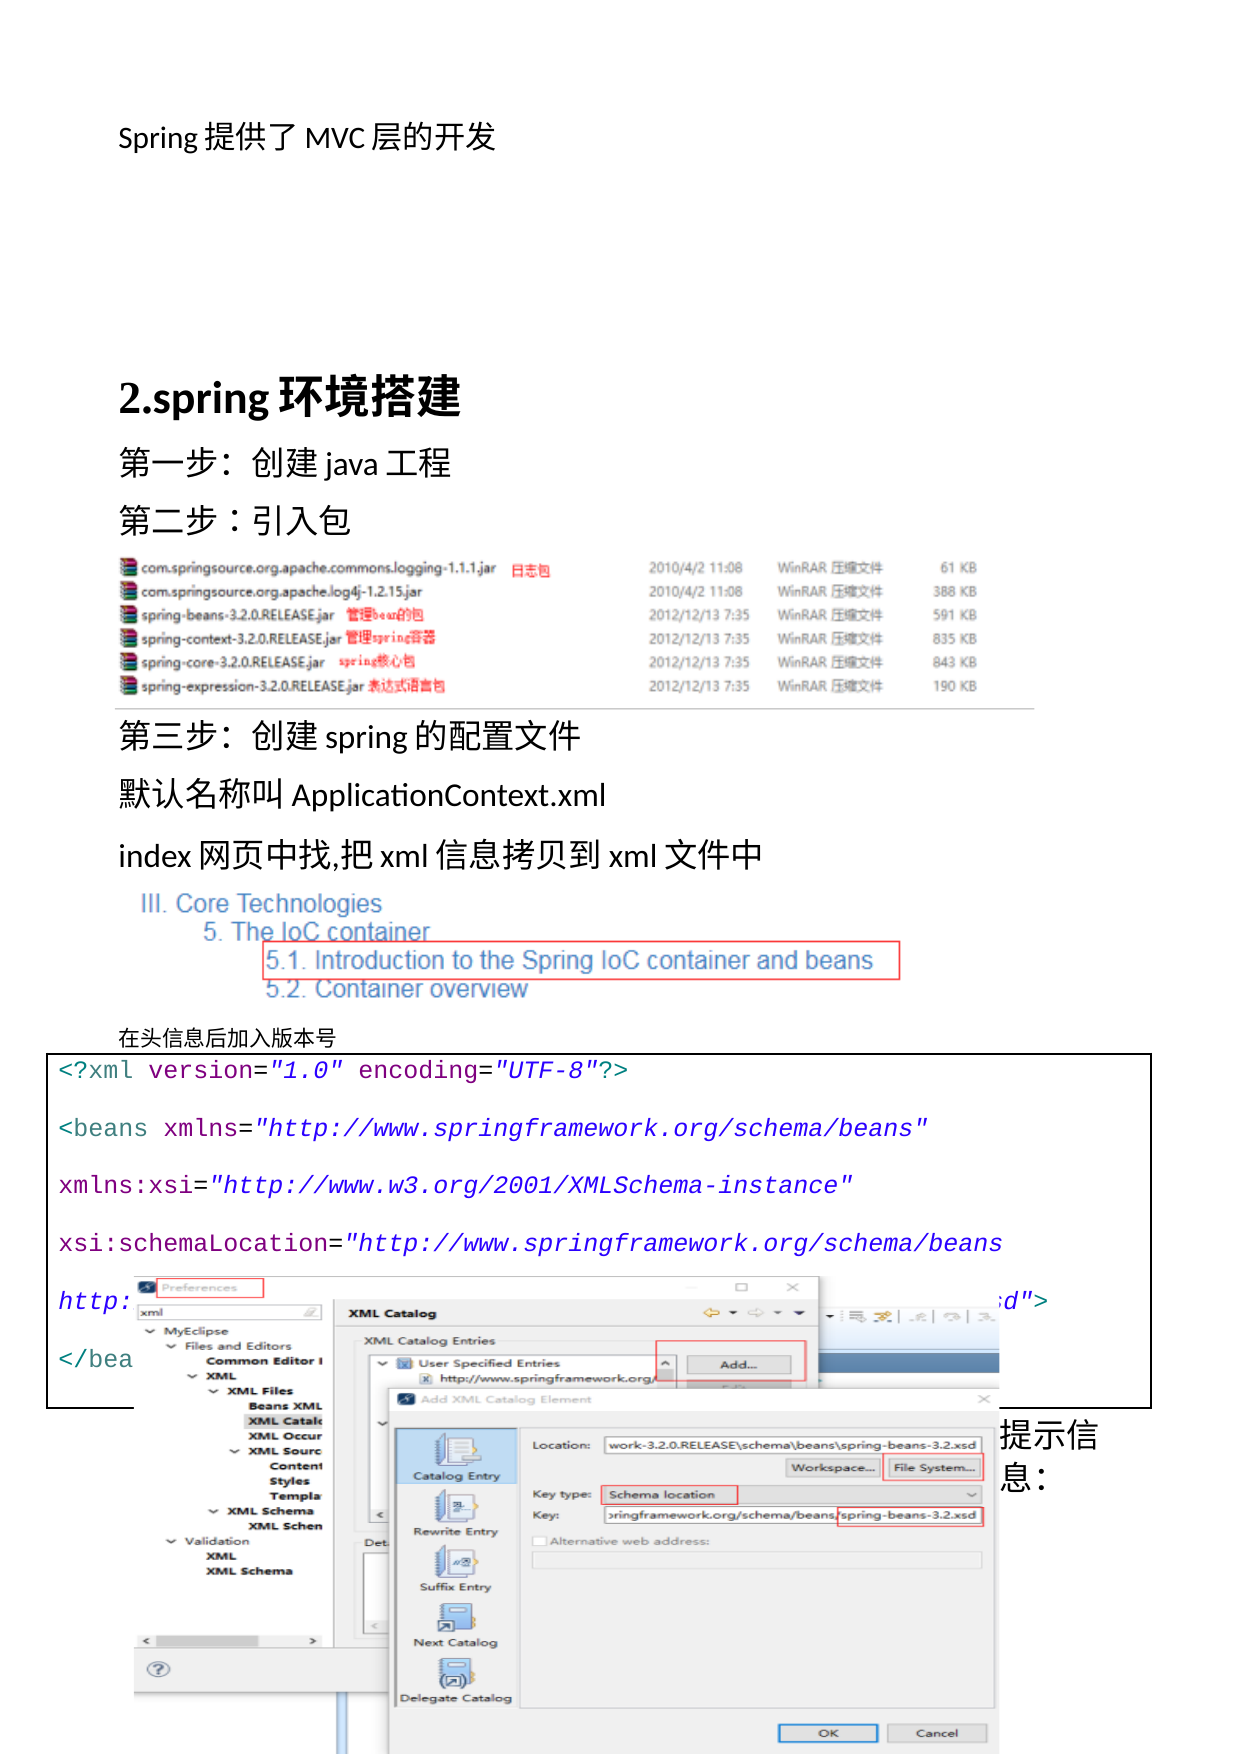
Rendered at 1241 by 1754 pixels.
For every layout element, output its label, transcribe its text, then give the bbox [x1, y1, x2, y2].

text Spring提供了MVC层的开发 [118, 118, 1122, 156]
text 提示信息： [1000, 1409, 1122, 1498]
text index网页中找,把xml信息拷贝到xml文件中 [118, 829, 1122, 877]
picture [133, 1276, 1000, 1754]
text [118, 1409, 133, 1498]
text 在头信息后加入版本号 [118, 1021, 1122, 1052]
text 第三步：创建spring的配置文件 [118, 556, 1122, 758]
picture [139, 889, 974, 1004]
table_header <?xml version="1.0" encoding="UTF-8"?> <beans xmlns="http://www.springframework.org/schema/beans" xmlns:xsi="http://www.w3.org/2001/XMLSchema-instance" xsi:schemaLocation="http://www.springframework.org/schema/beans http://www.springframework.org/schema/beans/spring-beans-3.2.xsd"> </beans> [48, 1055, 1150, 1407]
subtitle 2.spring环境搭建 [118, 369, 1122, 425]
text 默认名称叫ApplicationContext.xml [118, 771, 1122, 816]
text 第一步：创建java工程 [118, 437, 1122, 485]
picture [114, 555, 1035, 711]
text 第二步：引入包 [118, 498, 1122, 543]
